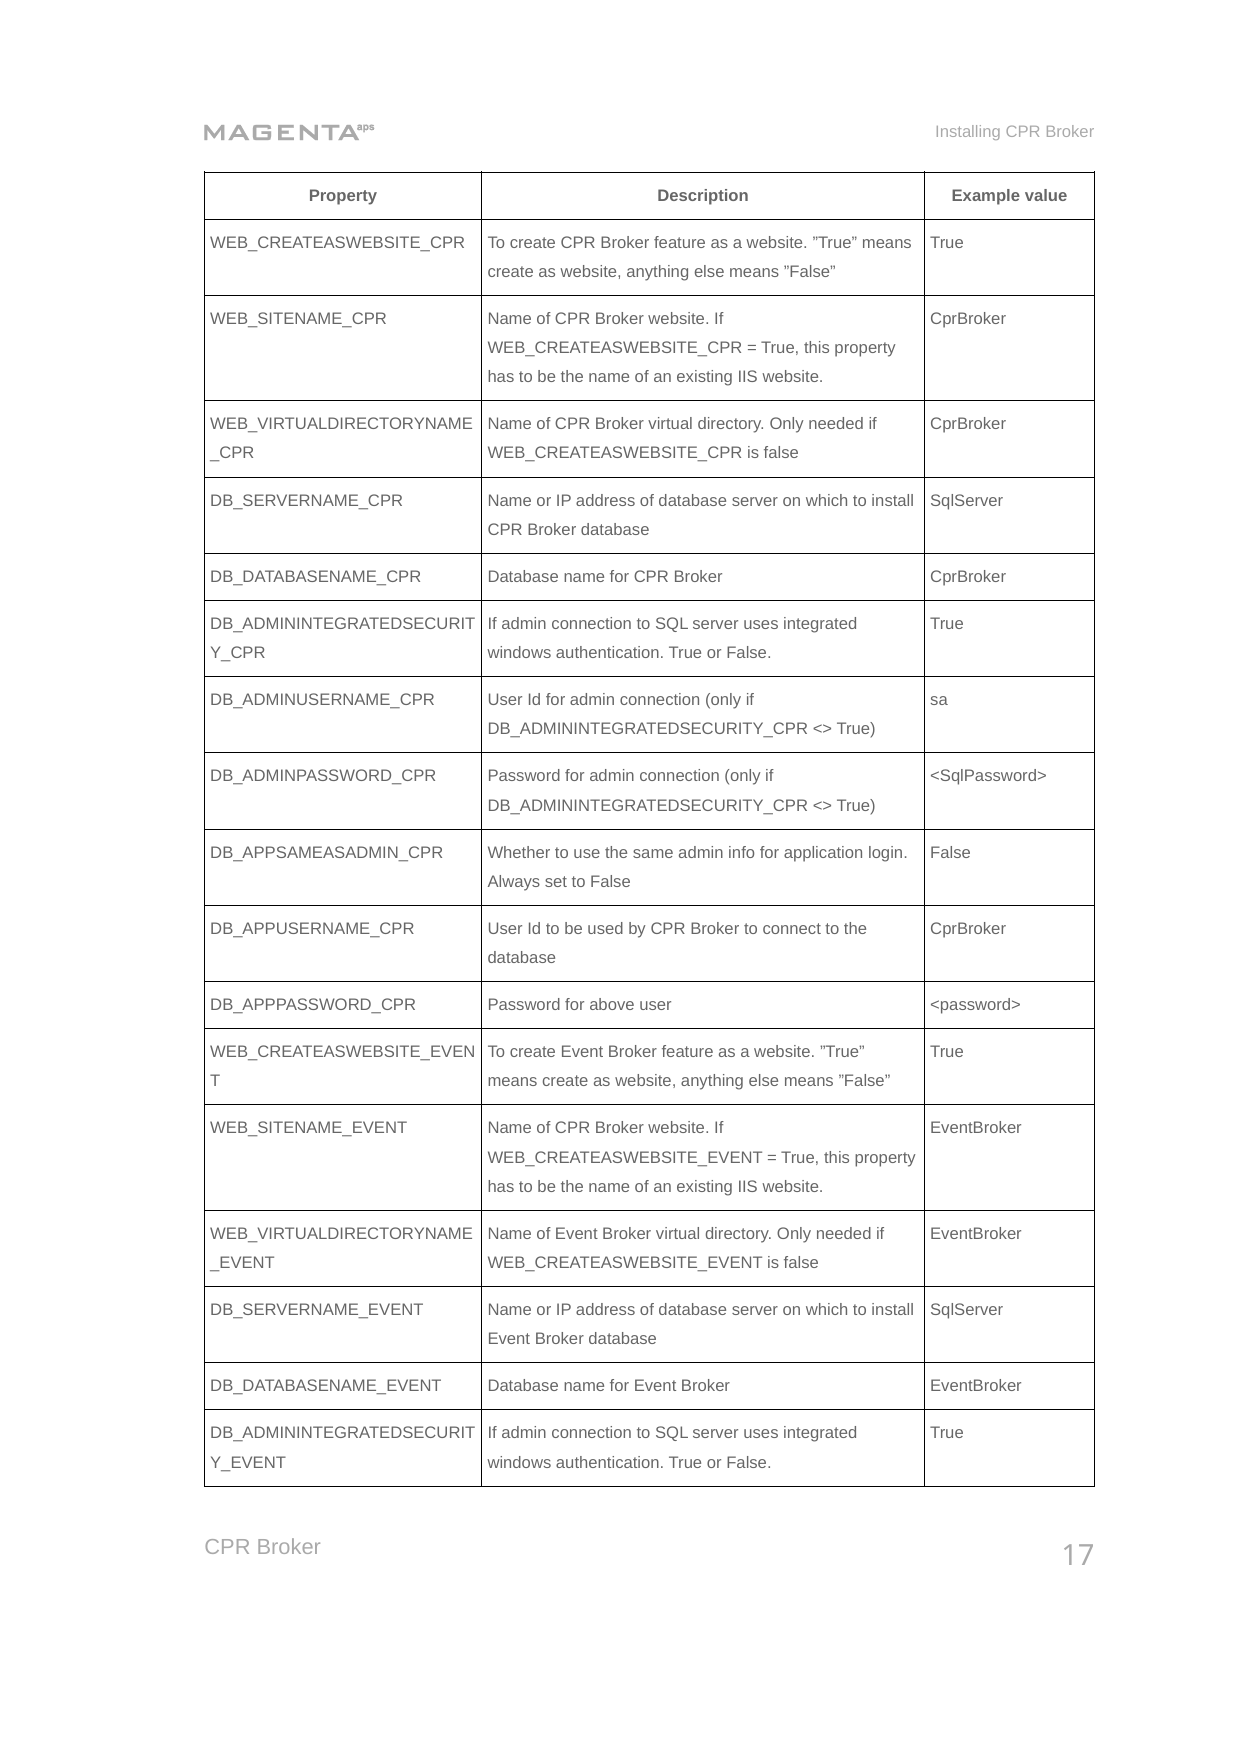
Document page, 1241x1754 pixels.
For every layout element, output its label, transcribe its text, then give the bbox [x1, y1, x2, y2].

table_cell <password> [925, 982, 1094, 1028]
table_cell Password for admin connection (only if DB_ADMININTEGRATEDSECURITY_CPR <> True) [482, 753, 924, 828]
table_cell CprBroker [925, 401, 1094, 476]
table_cell Name of CPR Broker website. If WEB_CREATEASWEBSITE_EVENT = True, this property has to be the name of an existing IIS website. [482, 1105, 924, 1210]
table_cell DB_SERVERNAME_EVENT [205, 1287, 481, 1362]
table_cell DB_DATABASENAME_CPR [205, 554, 481, 600]
table_cell To create CPR Broker feature as a website. ”True” means create as website, anything else means ”False” [482, 220, 924, 295]
table_cell EventBroker [925, 1363, 1094, 1409]
table_cell True [925, 220, 1094, 295]
table_cell WEB_VIRTUALDIRECTORYNAME_CPR [205, 401, 481, 476]
table_cell DB_APPUSERNAME_CPR [205, 906, 481, 981]
table_cell Name or IP address of database server on which to install CPR Broker database [482, 478, 924, 553]
table_cell CprBroker [925, 906, 1094, 981]
table_cell User Id for admin connection (only if DB_ADMININTEGRATEDSECURITY_CPR <> True) [482, 677, 924, 752]
table_cell SqlServer [925, 478, 1094, 553]
table_cell WEB_SITENAME_EVENT [205, 1105, 481, 1210]
table_cell CprBroker [925, 296, 1094, 400]
table_cell Whether to use the same admin info for application login. Always set to False [482, 830, 924, 905]
table_cell Password for above user [482, 982, 924, 1028]
table_cell True [925, 1410, 1094, 1486]
table_cell EventBroker [925, 1105, 1094, 1210]
table_cell User Id to be used by CPR Broker to connect to the database [482, 906, 924, 981]
table_cell CprBroker [925, 554, 1094, 600]
table_cell Name of CPR Broker website. If WEB_CREATEASWEBSITE_CPR = True, this property has to be the name of an existing IIS website. [482, 296, 924, 400]
table_cell To create Event Broker feature as a website. ”True” means create as website, anything else means ”False” [482, 1029, 924, 1104]
table_cell Database name for CPR Broker [482, 554, 924, 600]
table_cell Name or IP address of database server on which to install Event Broker database [482, 1287, 924, 1362]
table_cell DB_APPSAMEASADMIN_CPR [205, 830, 481, 905]
table_cell EventBroker [925, 1211, 1094, 1286]
table_cell DB_ADMINPASSWORD_CPR [205, 753, 481, 828]
table_cell True [925, 601, 1094, 676]
table_cell DB_APPPASSWORD_CPR [205, 982, 481, 1028]
table_cell WEB_CREATEASWEBSITE_EVENT [205, 1029, 481, 1104]
table_cell WEB_CREATEASWEBSITE_CPR [205, 220, 481, 295]
table_cell False [925, 830, 1094, 905]
table_cell True [925, 1029, 1094, 1104]
table_cell DB_ADMININTEGRATEDSECURITY_CPR [205, 601, 481, 676]
table_cell WEB_VIRTUALDIRECTORYNAME_EVENT [205, 1211, 481, 1286]
table_cell sa [925, 677, 1094, 752]
table_cell If admin connection to SQL server uses integrated windows authentication. True or False. [482, 601, 924, 676]
table_cell DB_ADMININTEGRATEDSECURITY_EVENT [205, 1410, 481, 1486]
table_cell DB_SERVERNAME_CPR [205, 478, 481, 553]
table_header Example value [925, 173, 1094, 218]
table_cell Database name for Event Broker [482, 1363, 924, 1409]
table_cell If admin connection to SQL server uses integrated windows authentication. True or False. [482, 1410, 924, 1486]
table_cell DB_DATABASENAME_EVENT [205, 1363, 481, 1409]
table_header Property [205, 173, 481, 218]
table_cell SqlServer [925, 1287, 1094, 1362]
table_cell DB_ADMINUSERNAME_CPR [205, 677, 481, 752]
table_cell WEB_SITENAME_CPR [205, 296, 481, 400]
table_header Description [482, 173, 924, 218]
table_cell Name of Event Broker virtual directory. Only needed if WEB_CREATEASWEBSITE_EVENT is false [482, 1211, 924, 1286]
table_cell <SqlPassword> [925, 753, 1094, 828]
table_cell Name of CPR Broker virtual directory. Only needed if WEB_CREATEASWEBSITE_CPR is false [482, 401, 924, 476]
